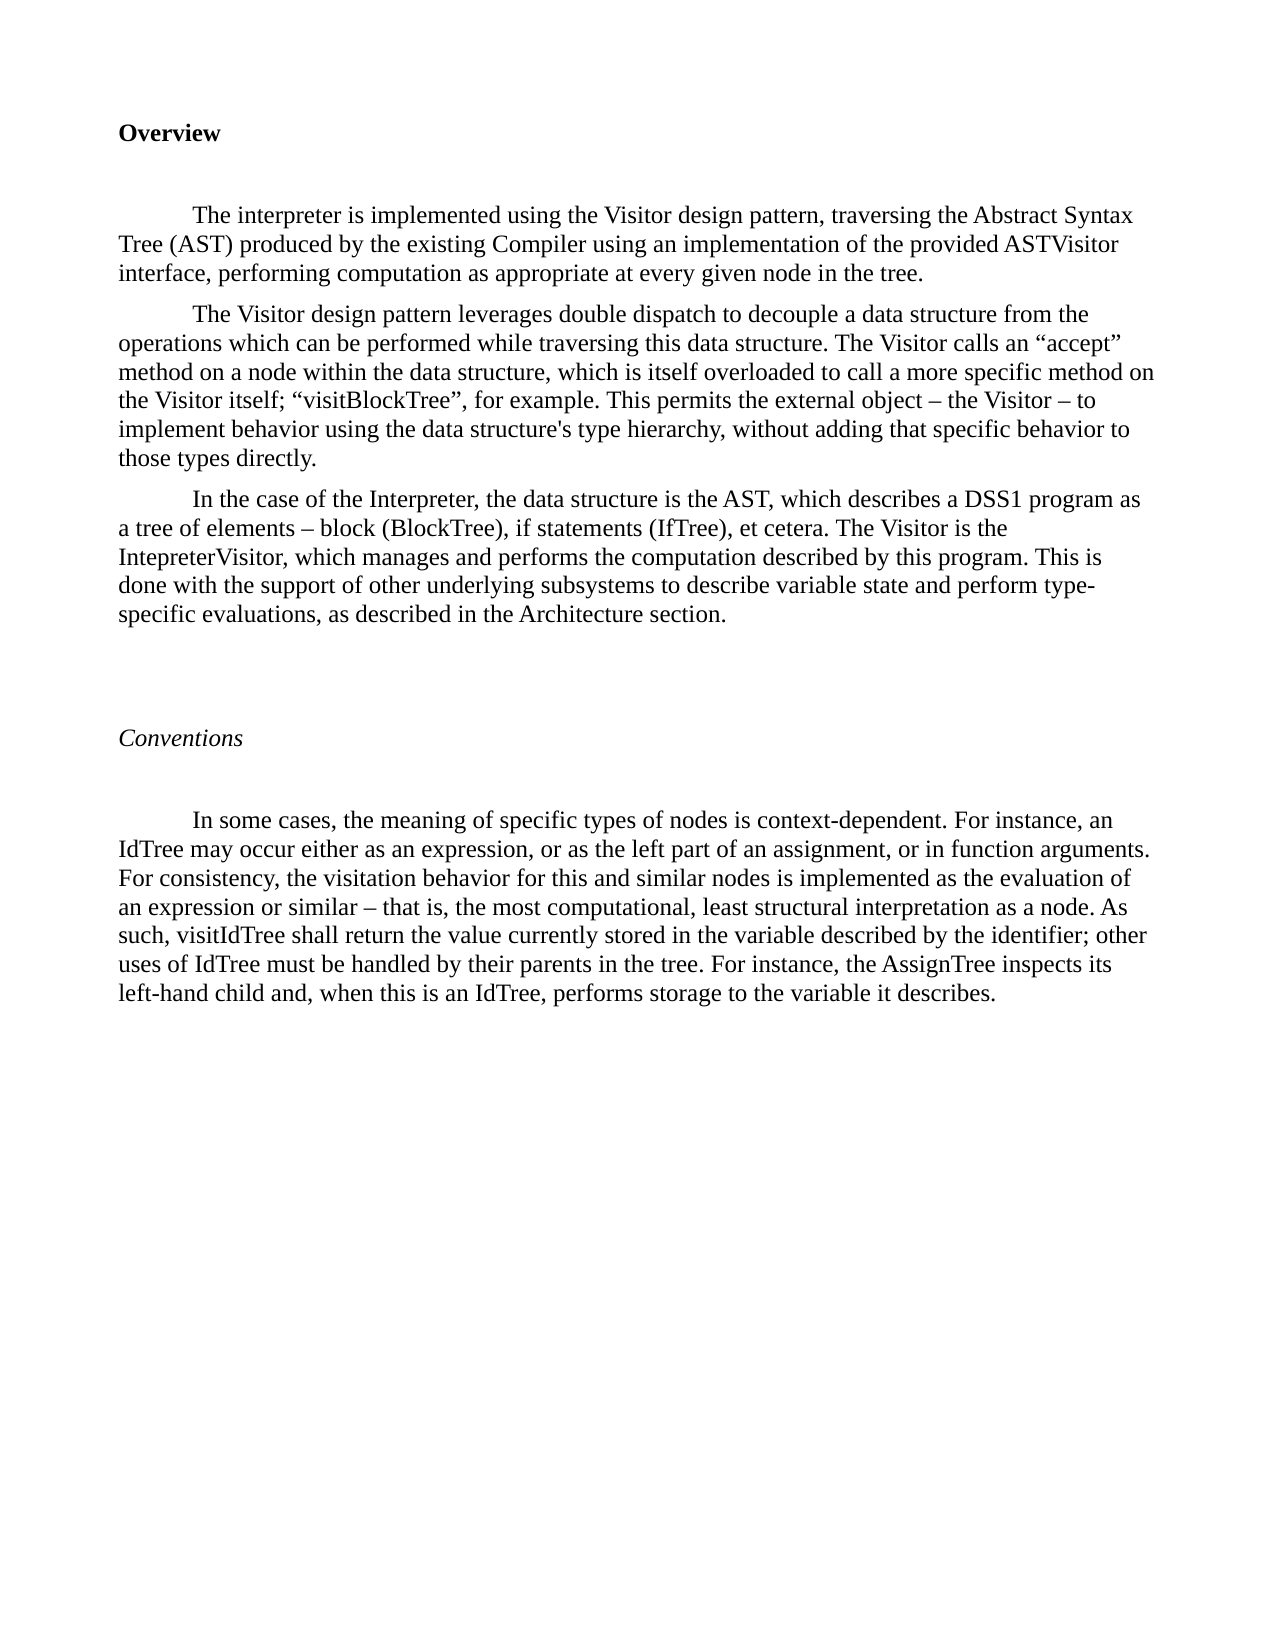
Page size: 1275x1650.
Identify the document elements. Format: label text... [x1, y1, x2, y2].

text The Visitor design pattern leverages double dispatch to decouple a data structure from the operations which can be performed while traversing this data structure. The Visitor calls an “accept” method on a node within the data structure, which is itself overloaded to call a more specific method on the Visitor itself; “visitBlockTree”, for example. This permits the external object – the Visitor – to implement behavior using the data structure's type hierarchy, without adding that specific behavior to those types directly. [118, 299, 1157, 472]
text In the case of the Interpreter, the data structure is the AST, which describes a DSS1 program as a tree of elements – block (BlockTree), if statements (IfTree), et cetera. The Visitor is the IntepreterVisitor, which manages and performs the computation described by this program. This is done with the support of other underlying subsystems to describe variable state and perform type-specific evaluations, as described in the Architecture section. [118, 484, 1157, 628]
text Conventions [118, 723, 1157, 752]
text In some cases, the meaning of specific types of nodes is context-dependent. For instance, an IdTree may occur either as an expression, or as the left part of an assignment, or in function arguments. For consistency, the visitation behavior for this and similar nodes is implemented as the evaluation of an expression or similar – that is, the most computational, least structural interpretation as a node. As such, visitIdTree shall return the value currently stored in the variable described by the identifier; other uses of IdTree must be handled by their parents in the tree. For instance, the AssignTree inspects its left-hand child and, when this is an IdTree, performs storage to the variable it describes. [118, 806, 1157, 1007]
text Overview [118, 118, 1157, 147]
text The interpreter is implemented using the Visitor design pattern, traversing the Abstract Syntax Tree (AST) produced by the existing Compiler using an implementation of the provided ASTVisitor interface, performing computation as appropriate at every given node in the tree. [118, 201, 1157, 287]
